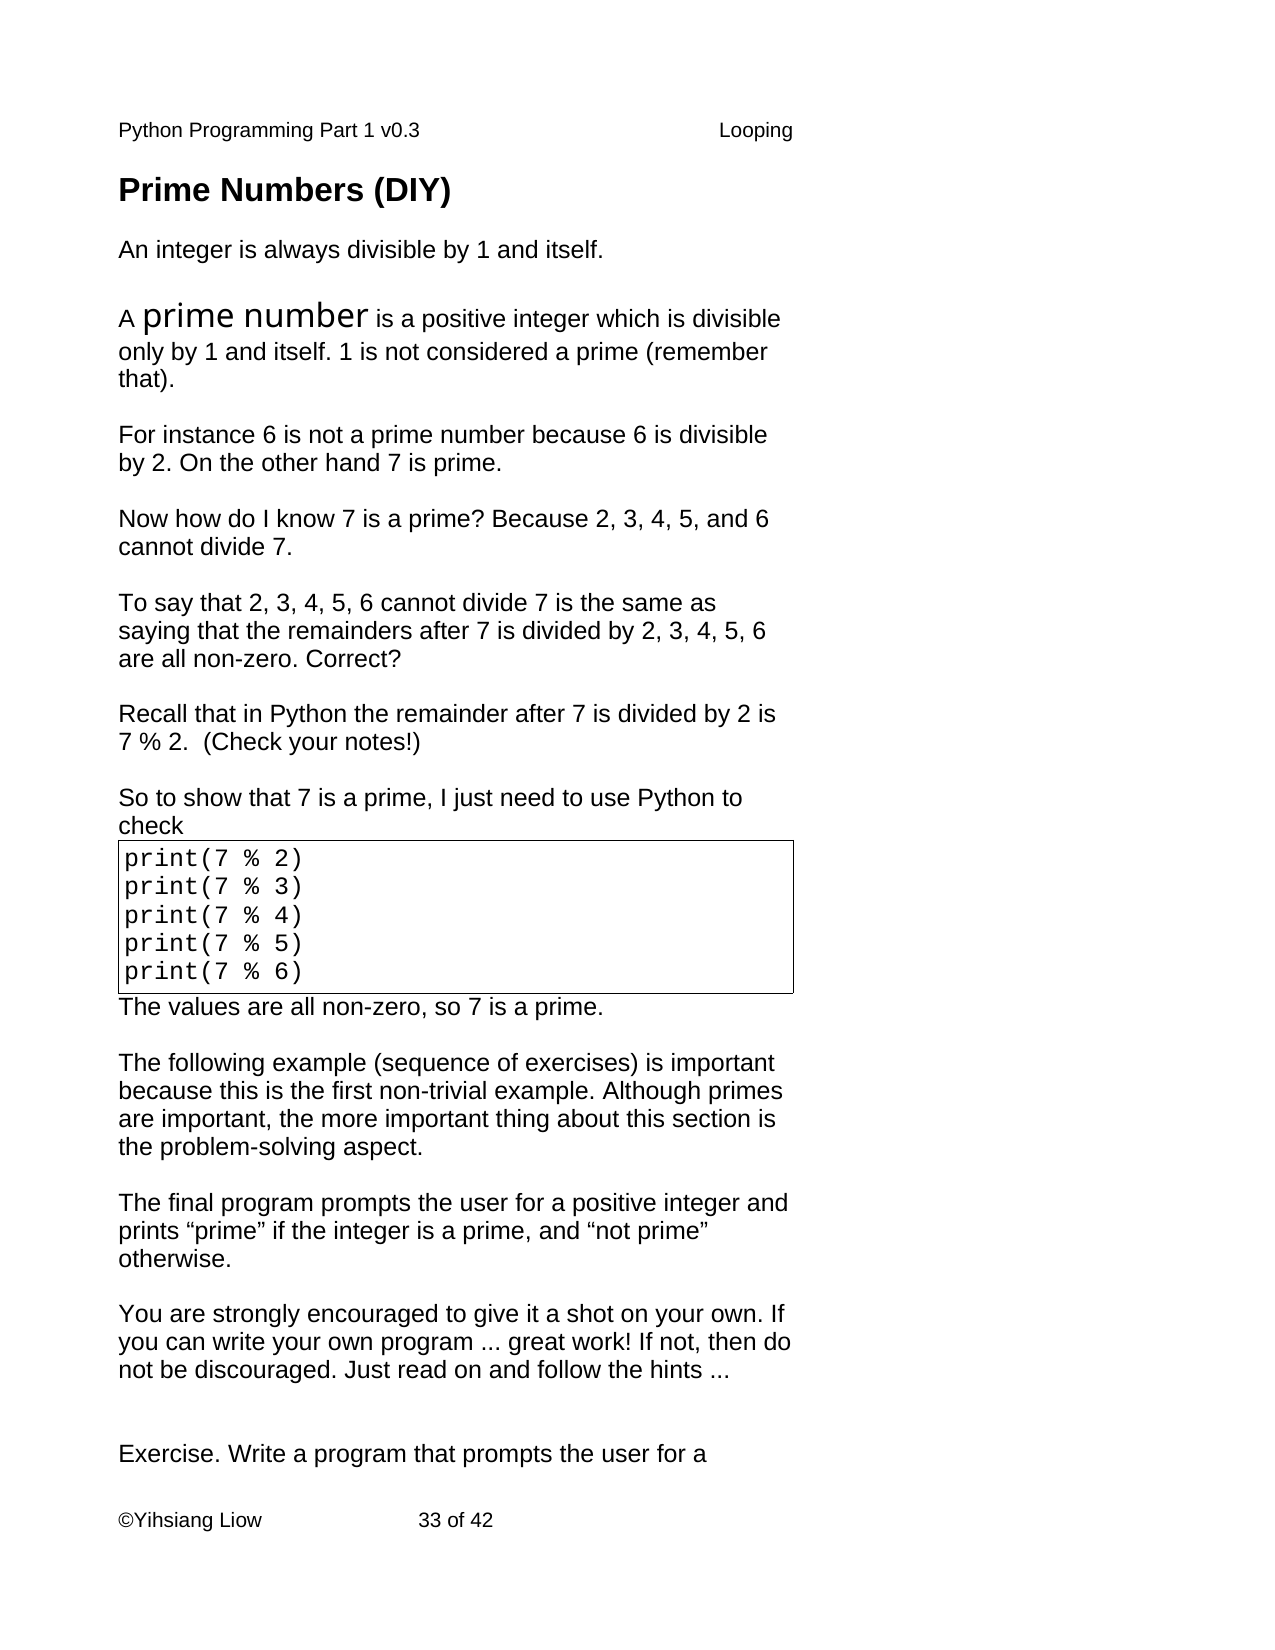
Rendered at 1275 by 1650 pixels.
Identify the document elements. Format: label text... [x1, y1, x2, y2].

text Recall that in Python the remainder after 7 is divided by 2 is 7 % 2. (Check your notes!) [118, 700, 793, 756]
text To say that 2, 3, 4, 5, 6 cannot divide 7 is the same as saying that the remainders after 7 is divided by 2, 3, 4, 5, 6 are all non-zero. Correct? [118, 588, 793, 672]
text Exercise. Write a program that prompts the user for a [118, 1440, 793, 1468]
text You are strongly encouraged to give it a shot on your own. If you can write your own program ... great work! If not, then do not be discouraged. Just read on and follow the hints ... [118, 1300, 793, 1384]
text The values are all non-zero, so 7 is a prime. [118, 994, 793, 1021]
text Prime Numbers (DIY) [118, 171, 793, 208]
text A prime number is a positive integer which is divisible only by 1 and itself. 1 is not considered a prime (remember that). [118, 292, 793, 393]
text The final program prompts the user for a positive integer and prints “prime” if the integer is a prime, and “not prime” otherwise. [118, 1188, 793, 1272]
text For instance 6 is not a prime number because 6 is divisible by 2. On the other hand 7 is prime. [118, 421, 793, 477]
text The following example (sequence of exercises) is important because this is the first non-trivial example. Although primes are important, the more important thing about this section is the problem-solving aspect. [118, 1049, 793, 1161]
table_header print(7 % 2) print(7 % 3) print(7 % 4) print(7 % 5) print(7 % 6) [119, 841, 793, 993]
text So to show that 7 is a prime, I just need to use Python to check [118, 784, 793, 840]
text An integer is always divisible by 1 and itself. [118, 236, 793, 264]
text Now how do I know 7 is a prime? Because 2, 3, 4, 5, and 6 cannot divide 7. [118, 505, 793, 561]
